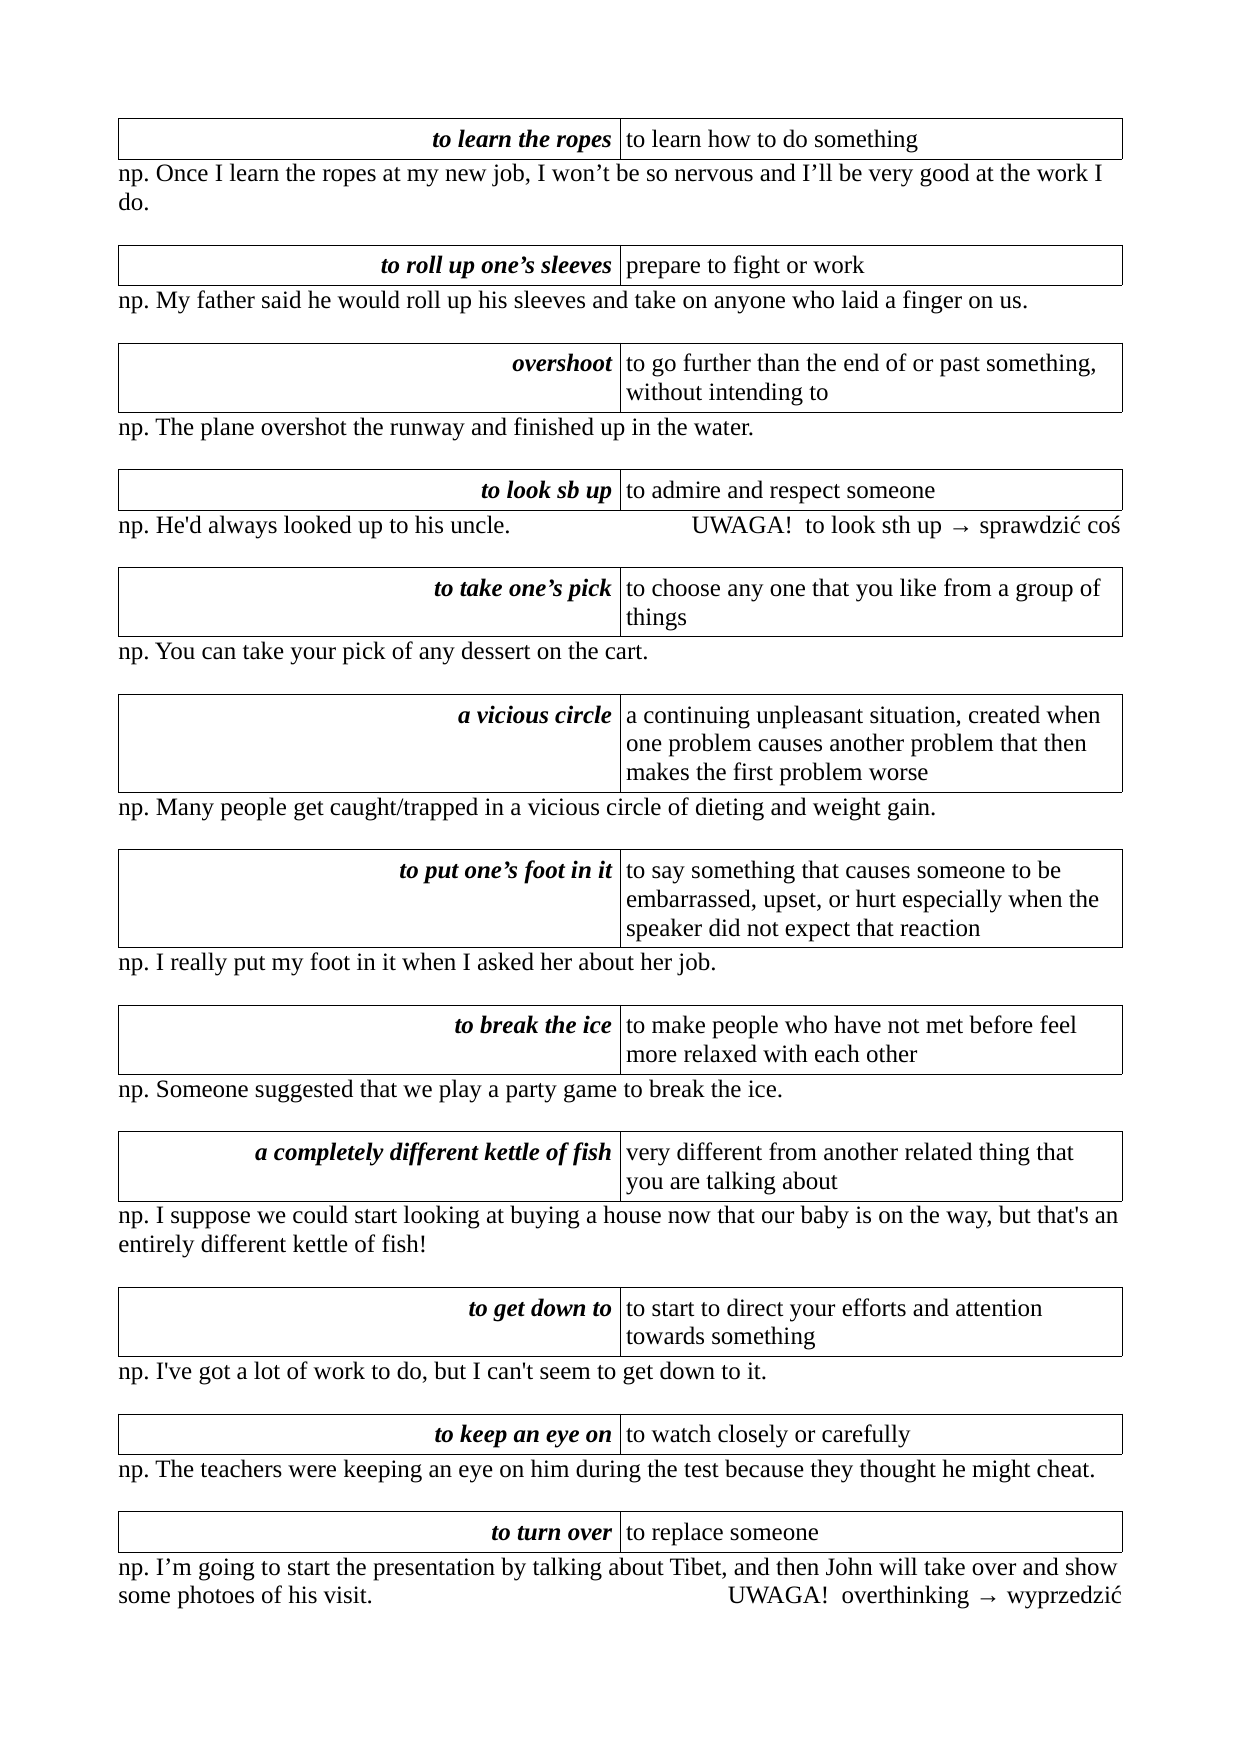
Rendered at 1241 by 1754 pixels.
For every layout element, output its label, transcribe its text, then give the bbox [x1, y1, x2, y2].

table_header to admire and respect someone [621, 470, 1122, 510]
table_header a completely different kettle of fish [119, 1132, 620, 1201]
text np. You can take your pick of any dessert on the cart. [118, 637, 1122, 665]
table_header a continuing unpleasant situation, created when one problem causes another problem that then makes the first problem worse [621, 695, 1122, 792]
text np. Once I learn the ropes at my new job, I won’t be so nervous and I’ll be very good at the work I do. [118, 160, 1122, 216]
text np. I really put my foot in it when I asked her about her job. [118, 948, 1122, 976]
table_header to turn over [119, 1512, 620, 1552]
text np. I've got a lot of work to do, but I can't seem to get down to it. [118, 1357, 1122, 1385]
table_header to start to direct your efforts and attention towards something [621, 1288, 1122, 1356]
table_header to watch closely or carefully [621, 1415, 1122, 1454]
table_header to make people who have not met before feel more relaxed with each other [621, 1006, 1122, 1074]
table_header to learn the ropes [119, 119, 620, 158]
table_header to take one’s pick [119, 568, 620, 636]
text np. Many people get caught/trapped in a vicious circle of dieting and weight gain. [118, 793, 1122, 821]
table_header very different from another related thing that you are talking about [621, 1132, 1122, 1201]
table_header overshoot [119, 344, 620, 412]
text np. He'd always looked up to his uncle. UWAGA! to look sth up → sprawdzić coś [118, 511, 1122, 538]
text np. Someone suggested that we play a party game to break the ice. [118, 1075, 1122, 1103]
text np. The plane overshot the runway and finished up in the water. [118, 413, 1122, 441]
table_header to roll up one’s sleeves [119, 246, 620, 285]
table_header to get down to [119, 1288, 620, 1356]
table_header to choose any one that you like from a group of things [621, 568, 1122, 636]
table_header to replace someone [621, 1512, 1122, 1552]
table_header to keep an eye on [119, 1415, 620, 1454]
table_header to learn how to do something [621, 119, 1122, 158]
table_header a vicious circle [119, 695, 620, 792]
table_header to go further than the end of or past something, without intending to [621, 344, 1122, 412]
table_header prepare to fight or work [621, 246, 1122, 285]
table_header to say something that causes someone to be embarrassed, upset, or hurt especially when the speaker did not expect that reaction [621, 850, 1122, 947]
text np. The teachers were keeping an eye on him during the test because they thought he might cheat. [118, 1455, 1122, 1483]
table_header to look sb up [119, 470, 620, 510]
text np. I suppose we could start looking at buying a house now that our baby is on the way, but that's an entirely different kettle of fish! [118, 1202, 1122, 1258]
text np. I’m going to start the presentation by talking about Tibet, and then John will take over and show some photoes of his visit. UWAGA! overthinking → wyprzedzić [118, 1553, 1122, 1609]
table_header to break the ice [119, 1006, 620, 1074]
table_header to put one’s foot in it [119, 850, 620, 947]
text np. My father said he would roll up his sleeves and take on anyone who laid a finger on us. [118, 286, 1122, 314]
